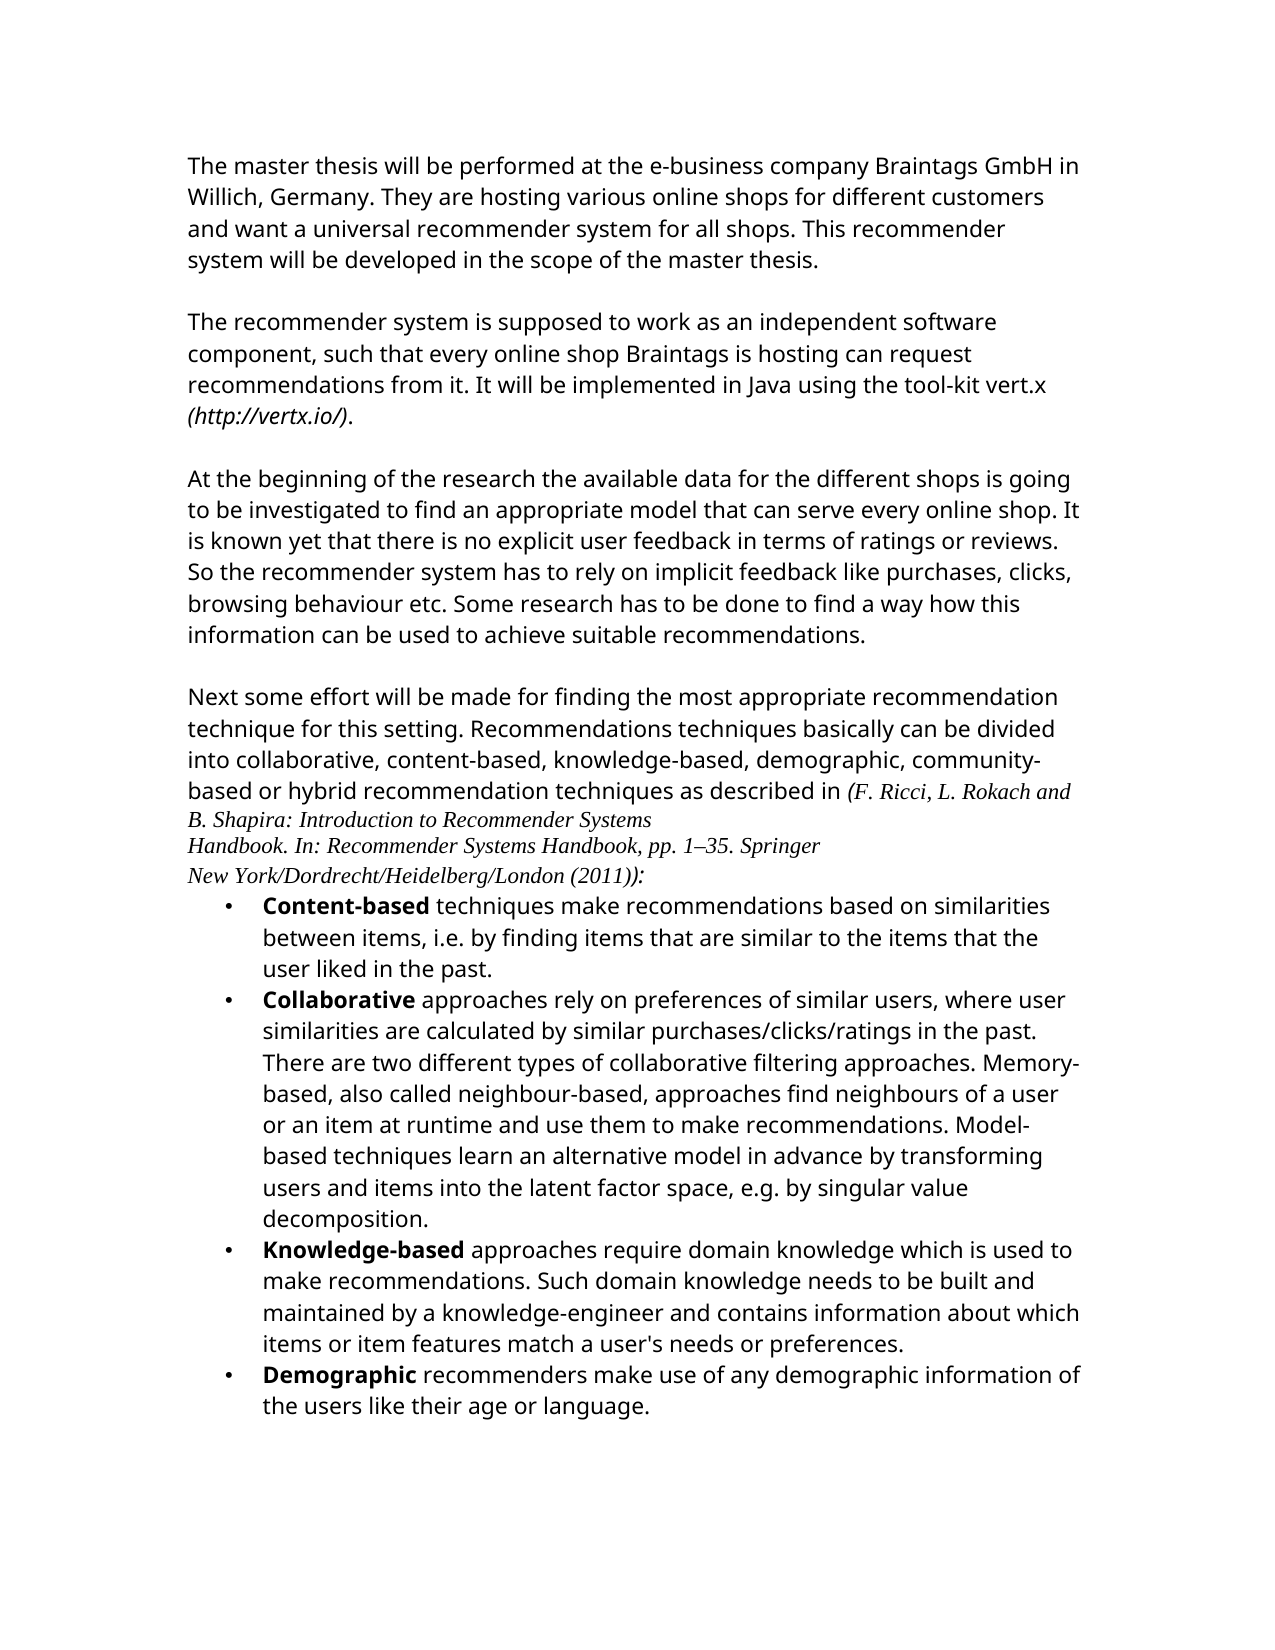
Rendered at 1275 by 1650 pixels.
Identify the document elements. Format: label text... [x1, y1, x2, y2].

text The master thesis will be performed at the e-business company Braintags GmbH in Willich, Germany. They are hosting various online shops for different customers and want a universal recommender system for all shops. This recommender system will be developed in the scope of the master thesis. [187, 150, 1087, 275]
list Demographic recommenders make use of any demographic information of the users like their age or language. [225, 1359, 1087, 1421]
text The recommender system is supposed to work as an independent software component, such that every online shop Braintags is hosting can request recommendations from it. It will be implemented in Java using the tool-kit vert.x (http://vertx.io/). [187, 306, 1087, 431]
list Content-based techniques make recommendations based on similarities between items, i.e. by finding items that are similar to the items that the user liked in the past. [225, 890, 1087, 984]
text Next some effort will be made for finding the most appropriate recommendation technique for this setting. Recommendations techniques basically can be divided into collaborative, content-based, knowledge-based, demographic, community-based or hybrid recommendation techniques as described in (F. Ricci, L. Rokach and B. Shapira: Introduction to Recommender Systems Handbook. In: Recommender Systems Handbook, pp. 1–35. Springer New York/Dordrecht/Heidelberg/London (2011)): [187, 681, 1087, 890]
text At the beginning of the research the available data for the different shops is going to be investigated to find an appropriate model that can serve every online shop. It is known yet that there is no explicit user feedback in terms of ratings or reviews. So the recommender system has to rely on implicit feedback like purchases, clicks, browsing behaviour etc. Some research has to be done to find a way how this information can be used to achieve suitable recommendations. [187, 462, 1087, 650]
list Knowledge-based approaches require domain knowledge which is used to make recommendations. Such domain knowledge needs to be built and maintained by a knowledge-engineer and contains information about which items or item features match a user's needs or preferences. [225, 1234, 1087, 1359]
list Collaborative approaches rely on preferences of similar users, where user similarities are calculated by similar purchases/clicks/ratings in the past. There are two different types of collaborative filtering approaches. Memory-based, also called neighbour-based, approaches find neighbours of a user or an item at runtime and use them to make recommendations. Model-based techniques learn an alternative model in advance by transforming users and items into the latent factor space, e.g. by singular value decomposition. [225, 984, 1087, 1234]
